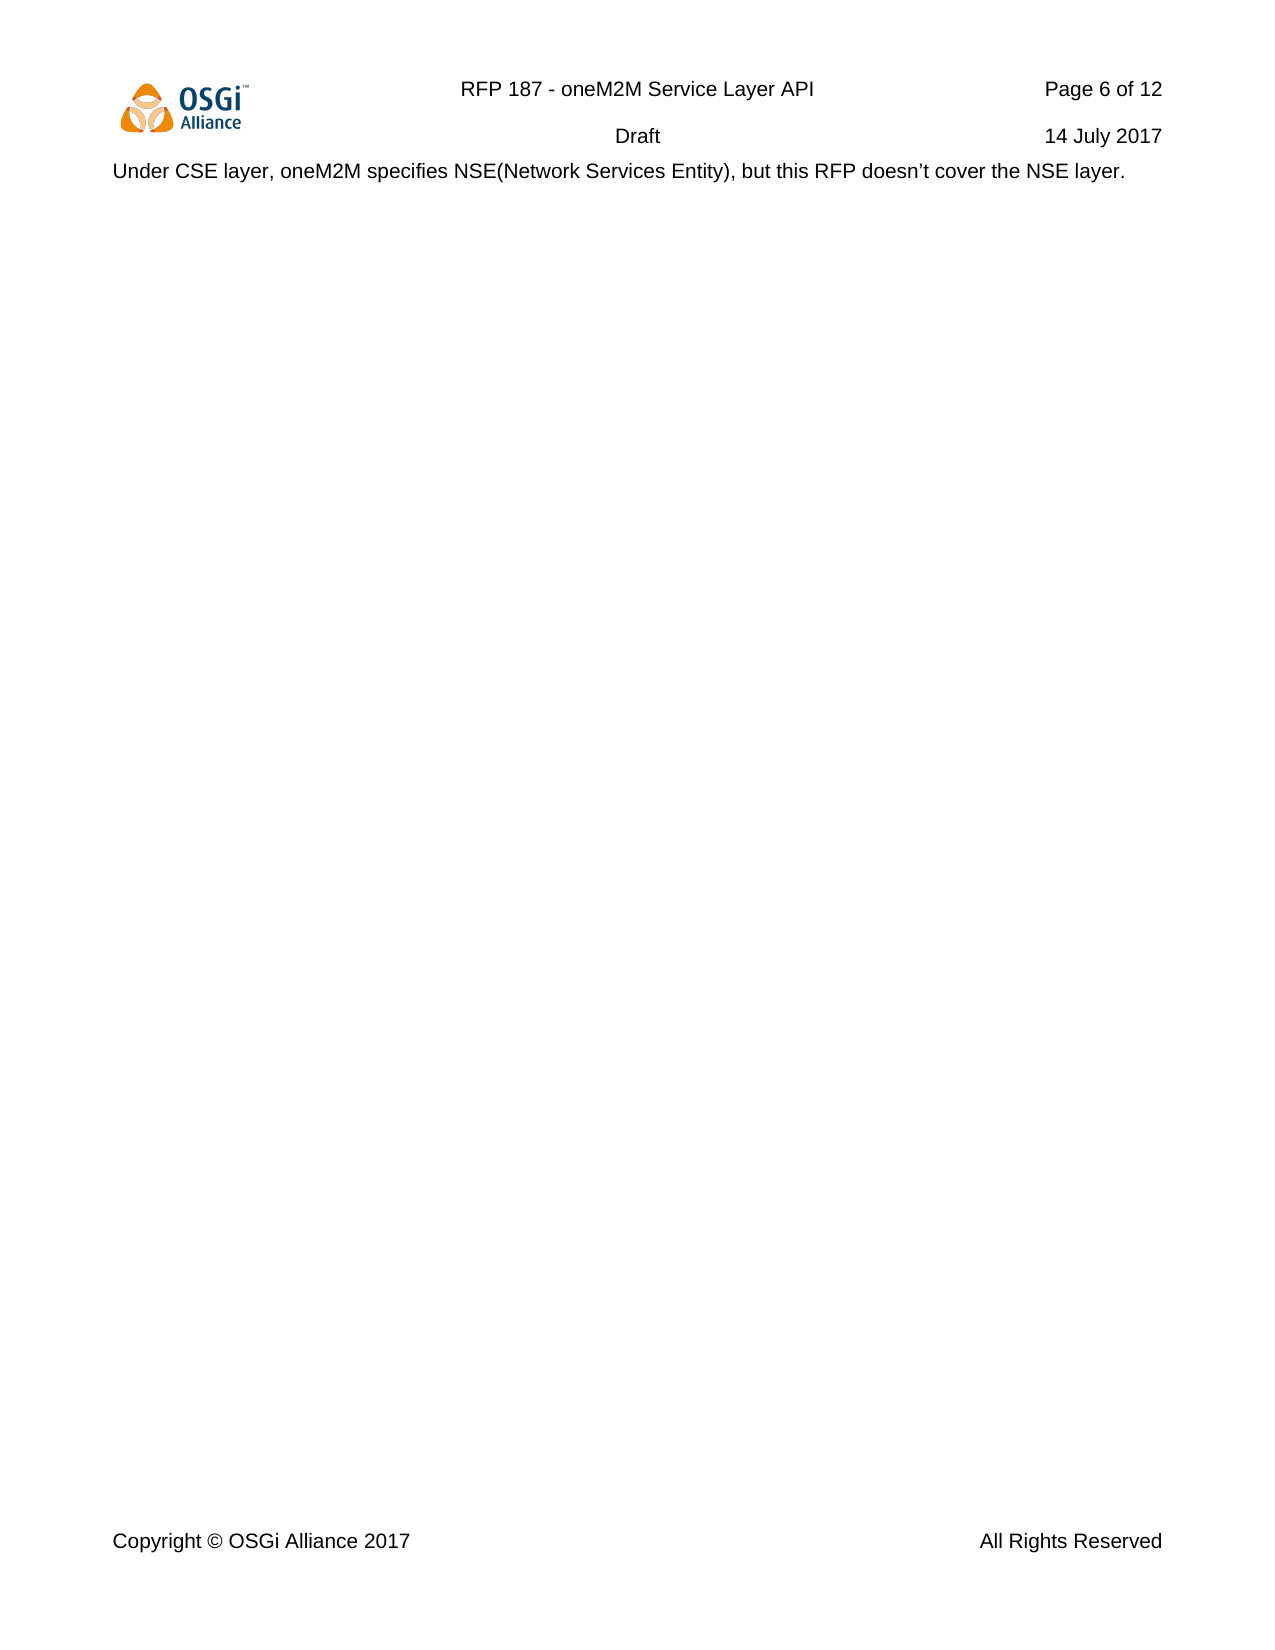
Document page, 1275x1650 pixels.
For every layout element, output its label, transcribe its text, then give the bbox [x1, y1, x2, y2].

picture [113, 76, 257, 140]
text Under CSE layer, oneM2M specifies NSE(Network Services Entity), but this RFP doesn’t cover the NSE layer. [112, 159, 1162, 183]
